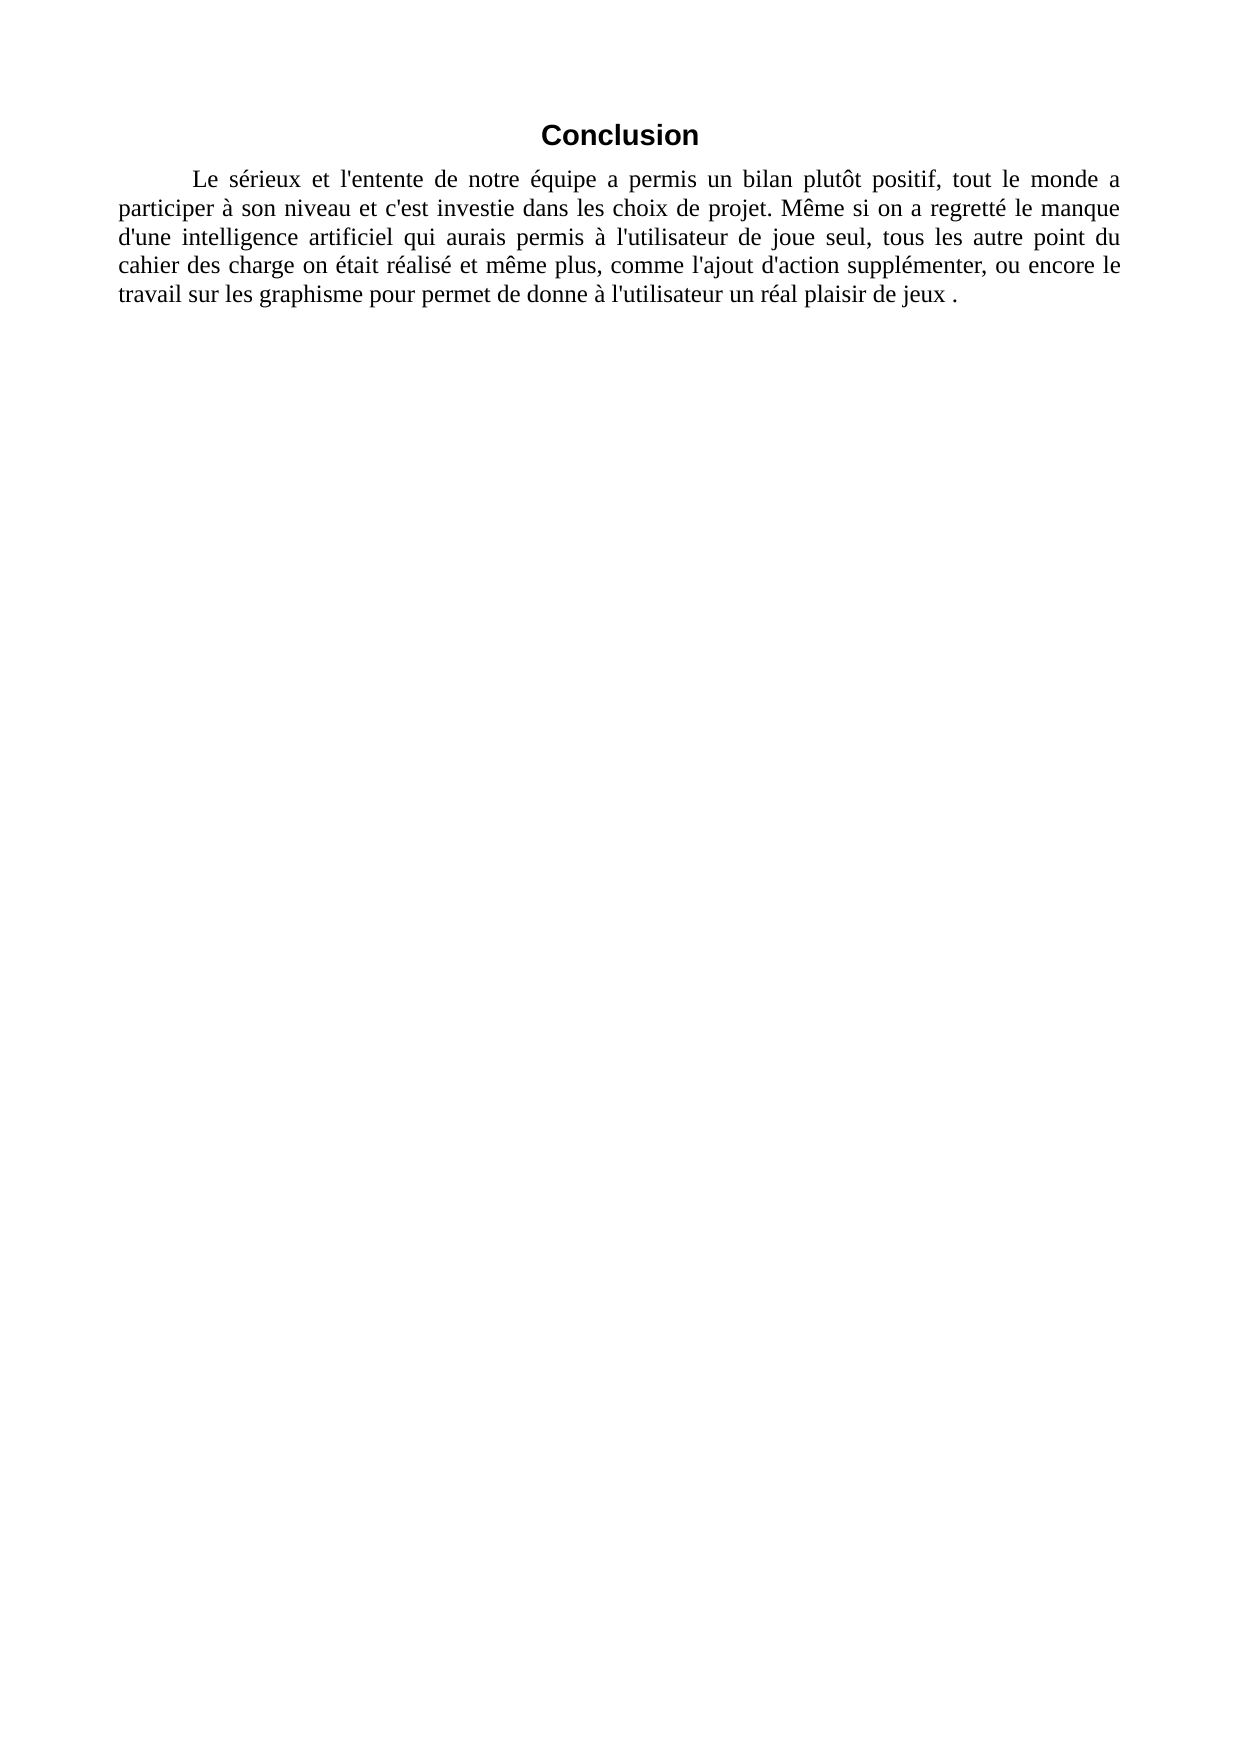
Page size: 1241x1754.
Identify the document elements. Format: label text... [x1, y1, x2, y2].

subtitle Conclusion [118, 118, 1122, 152]
text Le sérieux et l'entente de notre équipe a permis un bilan plutôt positif, tout le monde a participer à son niveau et c'est investie dans les choix de projet. Même si on a regretté le manque d'une intelligence artificiel qui aurais permis à l'utilisateur de joue seul, tous les autre point du cahier des charge on était réalisé et même plus, comme l'ajout d'action supplémenter, ou encore le travail sur les graphisme pour permet de donne à l'utilisateur un réal plaisir de jeux . [118, 164, 1122, 308]
